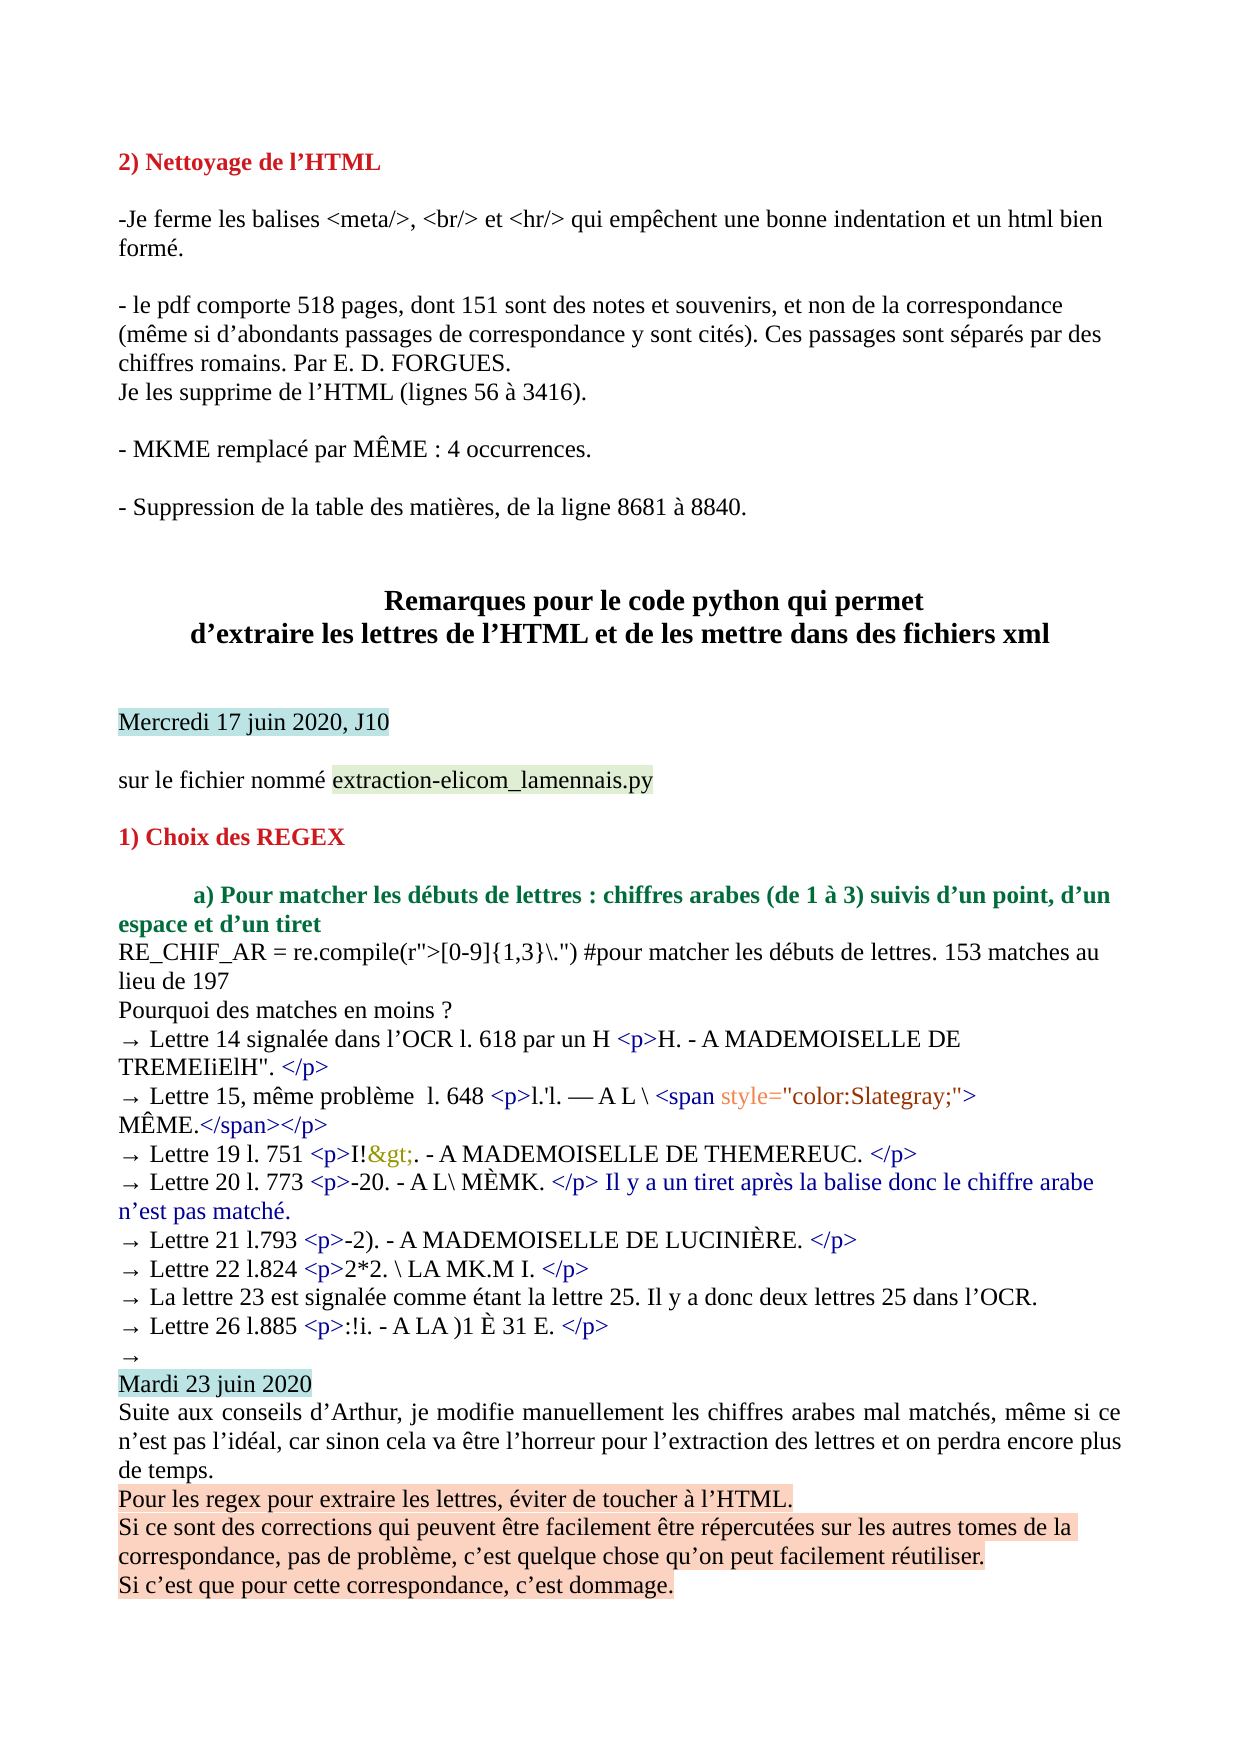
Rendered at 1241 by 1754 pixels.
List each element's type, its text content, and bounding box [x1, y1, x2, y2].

text → Lettre 22 l.824 <p>2*2. \ LA MK.M I. </p> [118, 1254, 1122, 1282]
text → Lettre 14 signalée dans l’OCR l. 618 par un H <p>H. - A MADEMOISELLE DE TREMEIiElH". </p> [118, 1024, 1122, 1081]
text - Suppression de la table des matières, de la ligne 8681 à 8840. [118, 492, 1122, 521]
text 2) Nettoyage de l’HTML [118, 147, 1122, 176]
text Mardi 23 juin 2020 [118, 1369, 1122, 1397]
text RE_CHIF_AR = re.compile(r">[0-9]{1,3}\.") #pour matcher les débuts de lettres. 153 matches au lieu de 197 [118, 937, 1122, 995]
text → Lettre 20 l. 773 <p>-20. - A L\ MÈMK. </p> Il y a un tiret après la balise donc le chiffre arabe n’est pas matché. [118, 1167, 1122, 1225]
text Remarques pour le code python qui permet [118, 583, 1122, 616]
text d’extraire les lettres de l’HTML et de les mettre dans des fichiers xml [118, 616, 1122, 650]
text Pourquoi des matches en moins ? [118, 995, 1122, 1024]
text → Lettre 15, même problème l. 648 <p>l.'l. — A L \ <span style="color:Slategray;"> MÊME.</span></p> [118, 1081, 1122, 1139]
text sur le fichier nommé extraction-elicom_lamennais.py [118, 765, 1122, 794]
text - MKME remplacé par MÊME : 4 occurrences. [118, 434, 1122, 492]
text → [118, 1340, 1122, 1369]
text -Je ferme les balises <meta/>, <br/> et <hr/> qui empêchent une bonne indentation et un html bien formé. [118, 204, 1122, 262]
text → Lettre 26 l.885 <p>:!i. - A LA )1 È 31 E. </p> [118, 1311, 1122, 1340]
text Pour les regex pour extraire les lettres, éviter de toucher à l’HTML. Si ce sont des corrections qui peuvent être facilement être répercutées sur les autres tomes de la correspondance, pas de problème, c’est quelque chose qu’on peut facilement réutiliser. Si c’est que pour cette correspondance, c’est dommage. [118, 1484, 1122, 1599]
text → Lettre 19 l. 751 <p>I!&gt;. - A MADEMOISELLE DE THEMEREUC. </p> [118, 1139, 1122, 1167]
text → Lettre 21 l.793 <p>-2). - A MADEMOISELLE DE LUCINIÈRE. </p> [118, 1225, 1122, 1254]
text 1) Choix des REGEX [118, 822, 1122, 851]
text → La lettre 23 est signalée comme étant la lettre 25. Il y a donc deux lettres 25 dans l’OCR. [118, 1282, 1122, 1311]
text a) Pour matcher les débuts de lettres : chiffres arabes (de 1 à 3) suivis d’un point, d’un espace et d’un tiret [118, 880, 1122, 937]
text - le pdf comporte 518 pages, dont 151 sont des notes et souvenirs, et non de la correspondance (même si d’abondants passages de correspondance y sont cités). Ces passages sont séparés par des chiffres romains. Par E. D. FORGUES. Je les supprime de l’HTML (lignes 56 à 3416). [118, 291, 1122, 406]
text Mercredi 17 juin 2020, J10 [118, 707, 1122, 736]
text Suite aux conseils d’Arthur, je modifie manuellement les chiffres arabes mal matchés, même si ce n’est pas l’idéal, car sinon cela va être l’horreur pour l’extraction des lettres et on perdra encore plus de temps. [118, 1397, 1122, 1484]
